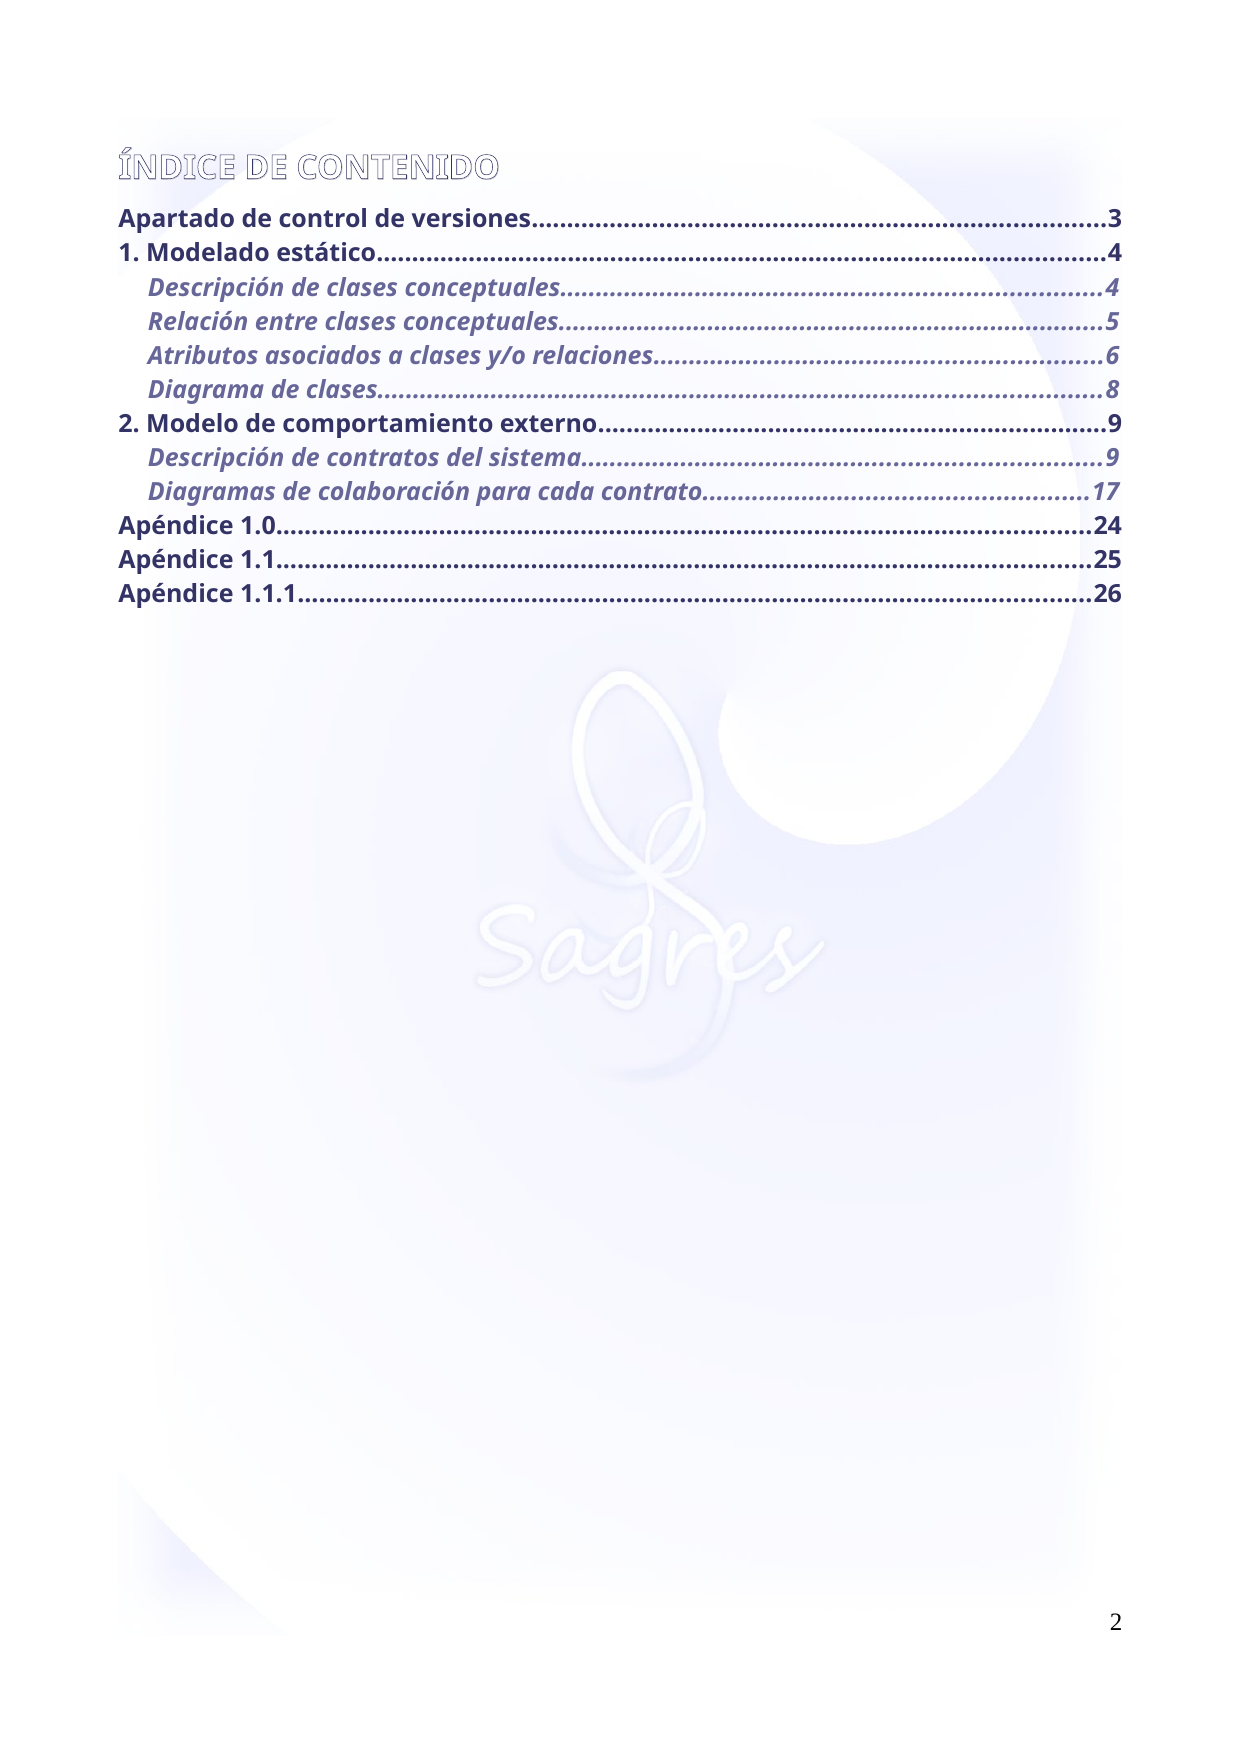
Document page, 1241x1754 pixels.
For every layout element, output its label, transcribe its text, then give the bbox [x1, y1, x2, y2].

text Atributos asociados a clases y/o relaciones 6 [148, 337, 1122, 371]
text 1. Modelado estático 4 [118, 235, 1122, 269]
text Apéndice 1.0 24 [118, 508, 1122, 542]
subtitle Índice de contenido [118, 143, 1122, 188]
text Descripción de contratos del sistema 9 [148, 439, 1122, 473]
picture [118, 118, 1122, 143]
picture [118, 610, 1122, 1636]
picture [118, 439, 148, 508]
text Apartado de control de versiones 3 [118, 201, 1122, 235]
text Apéndice 1.1.1 26 [118, 576, 1122, 610]
text Diagrama de clases 8 [148, 371, 1122, 405]
text Diagramas de colaboración para cada contrato 17 [148, 473, 1122, 508]
picture [118, 269, 148, 405]
picture [118, 188, 1122, 201]
text Relación entre clases conceptuales 5 [148, 303, 1122, 337]
text Apéndice 1.1 25 [118, 542, 1122, 576]
text Descripción de clases conceptuales 4 [148, 269, 1122, 303]
text 2. Modelo de comportamiento externo 9 [118, 405, 1122, 439]
